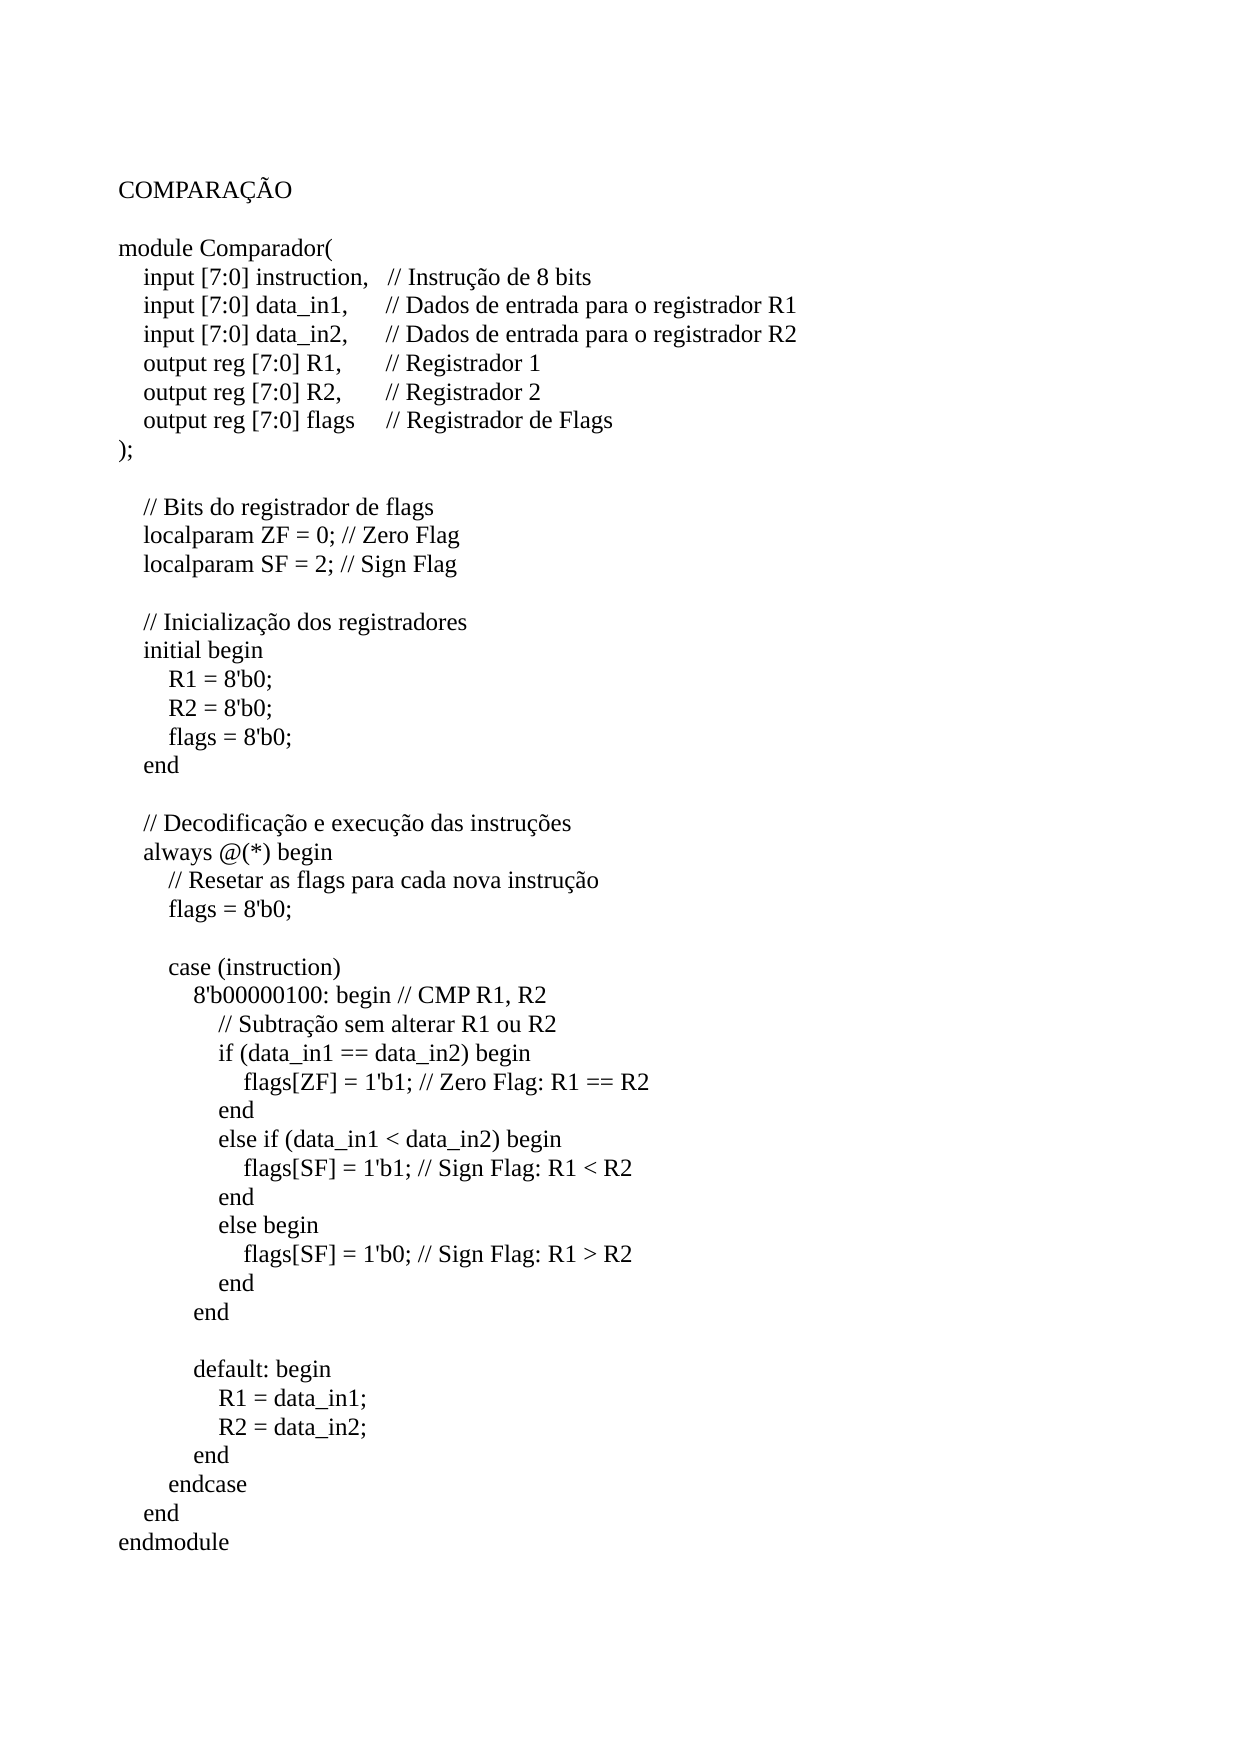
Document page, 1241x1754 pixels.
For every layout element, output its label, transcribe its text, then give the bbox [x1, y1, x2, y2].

text R1 = 8'b0; [118, 664, 1122, 693]
text flags[SF] = 1'b0; // Sign Flag: R1 > R2 [118, 1239, 1122, 1268]
text case (instruction) [118, 952, 1122, 981]
text // Bits do registrador de flags [118, 492, 1122, 521]
text // Resetar as flags para cada nova instrução [118, 866, 1122, 894]
text input [7:0] data_in1, // Dados de entrada para o registrador R1 [118, 291, 1122, 319]
text // Inicialização dos registradores [118, 607, 1122, 636]
text localparam ZF = 0; // Zero Flag [118, 521, 1122, 549]
text else if (data_in1 < data_in2) begin [118, 1124, 1122, 1153]
text input [7:0] instruction, // Instrução de 8 bits [118, 262, 1122, 291]
text end [118, 1498, 1122, 1527]
text flags = 8'b0; [118, 894, 1122, 923]
text module Comparador( [118, 233, 1122, 262]
text end [118, 1297, 1122, 1326]
text endcase [118, 1469, 1122, 1498]
text endmodule [118, 1527, 1122, 1556]
text COMPARAÇÃO [118, 176, 1122, 204]
text default: begin [118, 1354, 1122, 1383]
text end [118, 1268, 1122, 1297]
text 8'b00000100: begin // CMP R1, R2 [118, 981, 1122, 1009]
text else begin [118, 1211, 1122, 1239]
text end [118, 1096, 1122, 1124]
text if (data_in1 == data_in2) begin [118, 1038, 1122, 1067]
text // Subtração sem alterar R1 ou R2 [118, 1009, 1122, 1038]
text flags = 8'b0; [118, 722, 1122, 751]
text flags[ZF] = 1'b1; // Zero Flag: R1 == R2 [118, 1067, 1122, 1096]
text input [7:0] data_in2, // Dados de entrada para o registrador R2 [118, 319, 1122, 348]
text R1 = data_in1; [118, 1383, 1122, 1412]
text output reg [7:0] flags // Registrador de Flags [118, 406, 1122, 434]
text // Decodificação e execução das instruções [118, 808, 1122, 837]
text R2 = 8'b0; [118, 693, 1122, 722]
text ); [118, 434, 1122, 463]
text flags[SF] = 1'b1; // Sign Flag: R1 < R2 [118, 1153, 1122, 1182]
text end [118, 1441, 1122, 1469]
text end [118, 1182, 1122, 1211]
text output reg [7:0] R2, // Registrador 2 [118, 377, 1122, 406]
text R2 = data_in2; [118, 1412, 1122, 1441]
text always @(*) begin [118, 837, 1122, 866]
text end [118, 751, 1122, 779]
text output reg [7:0] R1, // Registrador 1 [118, 348, 1122, 377]
text localparam SF = 2; // Sign Flag [118, 549, 1122, 578]
text initial begin [118, 636, 1122, 664]
